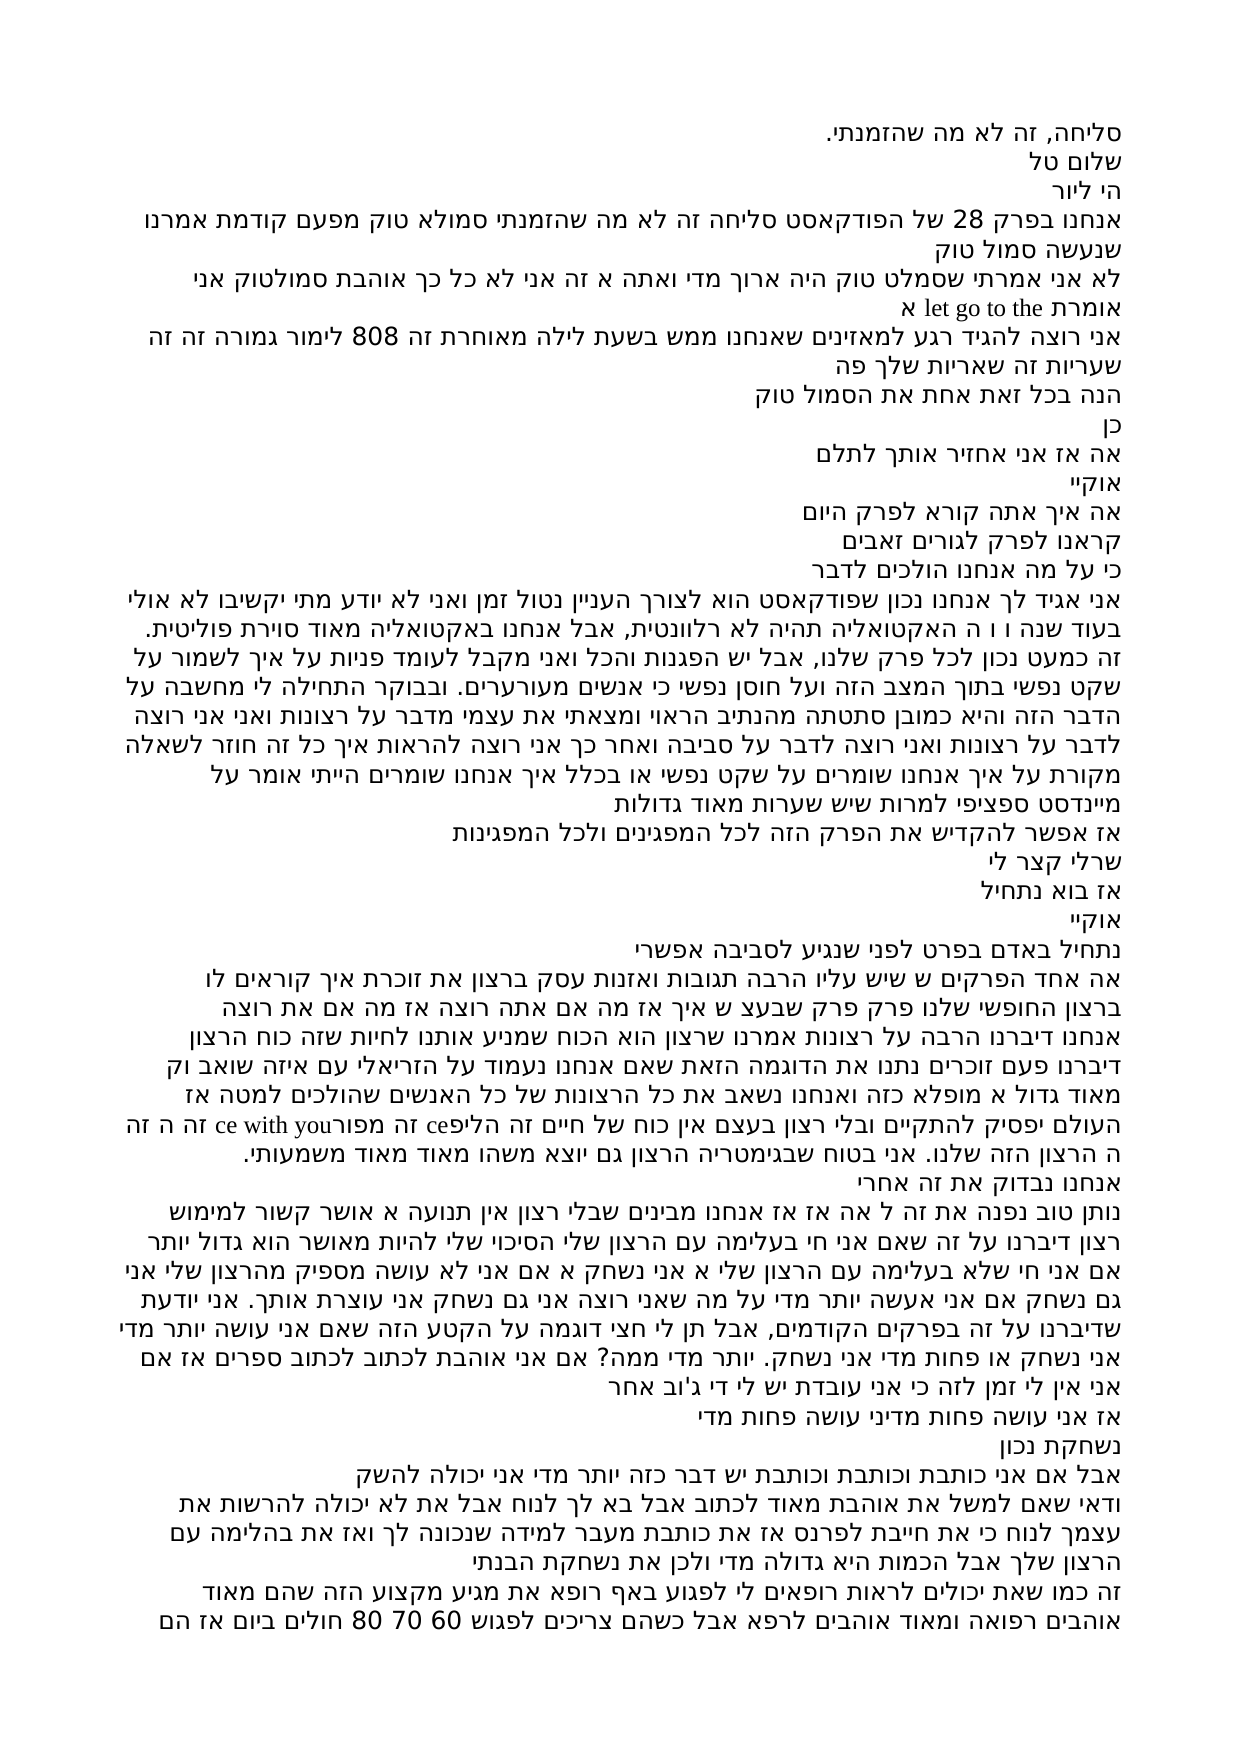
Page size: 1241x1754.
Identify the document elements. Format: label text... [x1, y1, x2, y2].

text כי על מה אנחנו הולכים לדבר [118, 556, 1122, 585]
text אז בוא נתחיל [118, 877, 1122, 906]
text אה אז אני אחזיר אותך לתלם [118, 439, 1122, 468]
text אוקיי [118, 906, 1122, 935]
text לא אני אמרתי שסמלט טוק היה ארוך מדי ואתה א זה אני לא כל כך אוהבת סמולטוק אני אומרת let go to the א [118, 264, 1122, 322]
text הי ליור [118, 176, 1122, 206]
text ברצון החופשי שלנו פרק פרק שבעצ ש איך אז מה אם אתה רוצה אז מה אם את רוצה [118, 993, 1122, 1022]
text נשחקת נכון [118, 1431, 1122, 1460]
text אנחנו בפרק 28 של הפודקאסט סליחה זה לא מה שהזמנתי סמולא טוק מפעם קודמת אמרנו שנעשה סמול טוק [118, 206, 1122, 264]
text כן [118, 410, 1122, 439]
text אנחנו נבדוק את זה אחרי [118, 1168, 1122, 1197]
text אבל אם אני כותבת וכותבת וכותבת יש דבר כזה יותר מדי אני יכולה להשק [118, 1460, 1122, 1489]
text סליחה, זה לא מה שהזמנתי. [118, 118, 1122, 147]
text הנה בכל זאת אחת את הסמול טוק [118, 381, 1122, 410]
text זה כמו שאת יכולים לראות רופאים לי לפגוע באף רופא את מגיע מקצוע הזה שהם מאוד אוהבים רפואה ומאוד אוהבים לרפא אבל כשהם צריכים לפגוש 60 70 80 חולים ביום אז הם נשחקים כי הם עושים יותר מדי ומאבדים משהו בתוך התוכן בתוך המהות של הריפוי והם הולכים ליבוד בתוך הדבר הזה [118, 1577, 1122, 1635]
text אז אפשר להקדיש את הפרק הזה לכל המפגינים ולכל המפגינות [118, 818, 1122, 847]
text שלום טל [118, 147, 1122, 176]
text נתחיל באדם בפרט לפני שנגיע לסביבה אפשרי [118, 935, 1122, 964]
text אוקיי [118, 468, 1122, 497]
text אני אגיד לך אנחנו נכון שפודקאסט הוא לצורך העניין נטול זמן ואני לא יודע מתי יקשיבו לא אולי בעוד שנה ו ו ה האקטואליה תהיה לא רלוונטית, אבל אנחנו באקטואליה מאוד סוירת פוליטית. זה כמעט נכון לכל פרק שלנו, אבל יש הפגנות והכל ואני מקבל לעומד פניות על איך לשמור על שקט נפשי בתוך המצב הזה ועל חוסן נפשי כי אנשים מעורערים. ובבוקר התחילה לי מחשבה על הדבר הזה והיא כמובן סתטתה מהנתיב הראוי ומצאתי את עצמי מדבר על רצונות ואני אני רוצה לדבר על רצונות ואני רוצה לדבר על סביבה ואחר כך אני רוצה להראות איך כל זה חוזר לשאלה מקורת על איך אנחנו שומרים על שקט נפשי או בכלל איך אנחנו שומרים הייתי אומר על מיינדסט ספציפי למרות שיש שערות מאוד גדולות [118, 585, 1122, 818]
text אז אני עושה פחות מדיני עושה פחות מדי [118, 1402, 1122, 1431]
text אה איך אתה קורא לפרק היום [118, 497, 1122, 527]
text נותן טוב נפנה את זה ל אה אז אז אנחנו מבינים שבלי רצון אין תנועה א אושר קשור למימוש רצון דיברנו על זה שאם אני חי בעלימה עם הרצון שלי הסיכוי שלי להיות מאושר הוא גדול יותר אם אני חי שלא בעלימה עם הרצון שלי א אני נשחק א אם אני לא עושה מספיק מהרצון שלי אני גם נשחק אם אני אעשה יותר מדי על מה שאני רוצה אני גם נשחק אני עוצרת אותך. אני יודעת שדיברנו על זה בפרקים הקודמים, אבל תן לי חצי דוגמה על הקטע הזה שאם אני עושה יותר מדי אני נשחק או פחות מדי אני נשחק. יותר מדי ממה? אם אני אוהבת לכתוב לכתוב ספרים אז אם אני אין לי זמן לזה כי אני עובדת יש לי די ג'וב אחר [118, 1197, 1122, 1402]
text ודאי שאם למשל את אוהבת מאוד לכתוב אבל בא לך לנוח אבל את לא יכולה להרשות את עצמך לנוח כי את חייבת לפרנס אז את כותבת מעבר למידה שנכונה לך ואז את בהלימה עם הרצון שלך אבל הכמות היא גדולה מדי ולכן את נשחקת הבנתי [118, 1489, 1122, 1577]
text אה אחד הפרקים ש שיש עליו הרבה תגובות ואזנות עסק ברצון את זוכרת איך קוראים לו [118, 964, 1122, 993]
text שרלי קצר לי [118, 847, 1122, 877]
text אנחנו דיברנו הרבה על רצונות אמרנו שרצון הוא הכוח שמניע אותנו לחיות שזה כוח הרצון דיברנו פעם זוכרים נתנו את הדוגמה הזאת שאם אנחנו נעמוד על הזריאלי עם איזה שואב וק מאוד גדול א מופלא כזה ואנחנו נשאב את כל הרצונות של כל האנשים שהולכים למטה אז העולם יפסיק להתקיים ובלי רצון בעצם אין כוח של חיים זה הליפce זה מפורce with you זה ה זה ה הרצון הזה שלנו. אני בטוח שבגימטריה הרצון גם יוצא משהו מאוד מאוד משמעותי. [118, 1022, 1122, 1168]
text אני רוצה להגיד רגע למאזינים שאנחנו ממש בשעת לילה מאוחרת זה 808 לימור גמורה זה זה שעריות זה שאריות שלך פה [118, 322, 1122, 381]
text קראנו לפרק לגורים זאבים [118, 527, 1122, 556]
